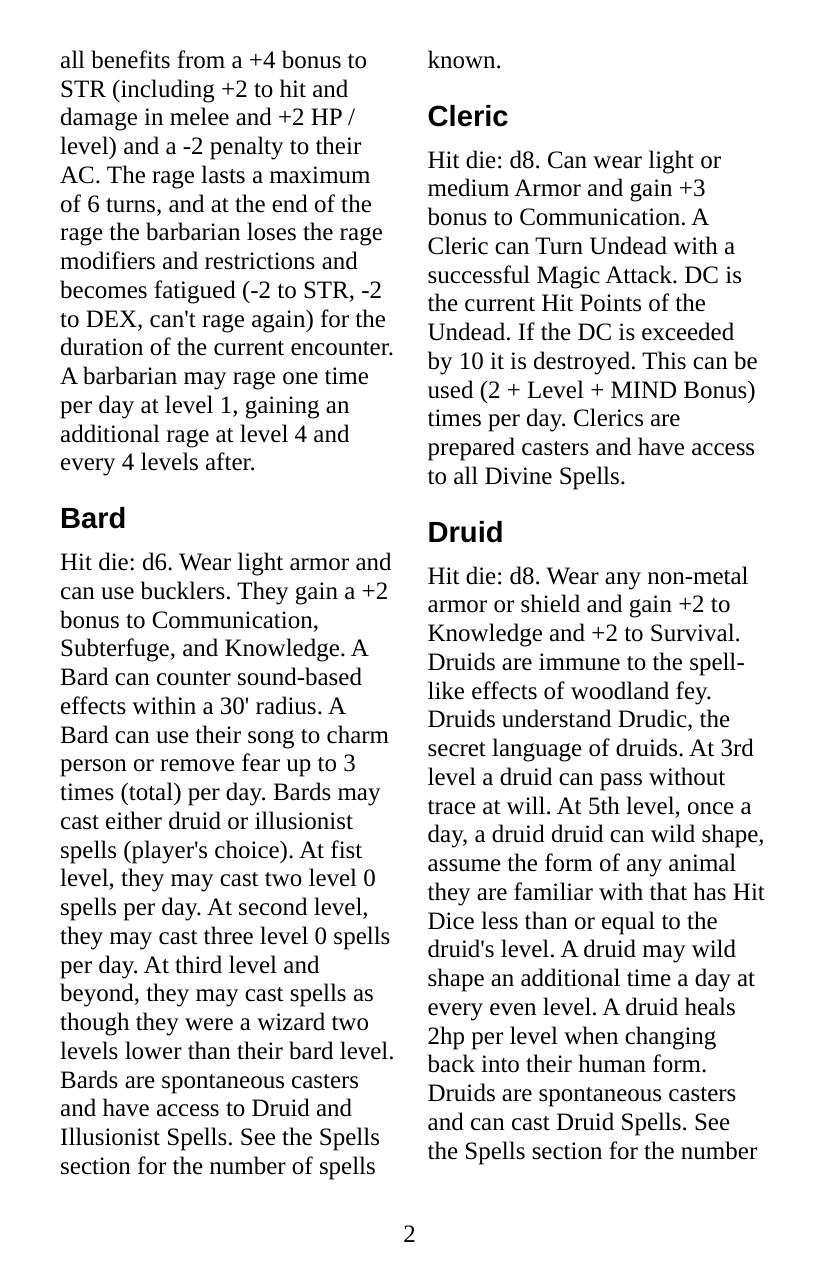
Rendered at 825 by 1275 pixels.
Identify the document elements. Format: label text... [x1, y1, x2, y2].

text known. [427, 45, 765, 74]
subtitle Cleric [427, 99, 765, 132]
text all benefits from a +4 bonus to STR (including +2 to hit and damage in melee and +2 HP / level) and a -2 penalty to their AC. The rage lasts a maximum of 6 turns, and at the end of the rage the barbarian loses the rage modifiers and restrictions and becomes fatigued (-2 to STR, -2 to DEX, can't rage again) for the duration of the current encounter. A barbarian may rage one time per day at level 1, gaining an additional rage at level 4 and every 4 levels after. [60, 45, 397, 476]
subtitle Druid [427, 515, 765, 548]
subtitle Bard [60, 501, 397, 535]
text Hit die: d8. Can wear light or medium Armor and gain +3 bonus to Communication. A Cleric can Turn Undead with a successful Magic Attack. DC is the current Hit Points of the Undead. If the DC is exceeded by 10 it is destroyed. This can be used (2 + Level + MIND Bonus) times per day. Clerics are prepared casters and have access to all Divine Spells. [427, 145, 765, 490]
text Hit die: d8. Wear any non-metal armor or shield and gain +2 to Knowledge and +2 to Survival. Druids are immune to the spell-like effects of woodland fey. Druids understand Drudic, the secret language of druids. At 3rd level a druid can pass without trace at will. At 5th level, once a day, a druid druid can wild shape, assume the form of any animal they are familiar with that has Hit Dice less than or equal to the druid's level. A druid may wild shape an additional time a day at every even level. A druid heals 2hp per level when changing back into their human form. Druids are spontaneous casters and can cast Druid Spells. See the Spells section for the number [427, 561, 765, 1164]
text Hit die: d6. Wear light armor and can use bucklers. They gain a +2 bonus to Communication, Subterfuge, and Knowledge. A Bard can counter sound-based effects within a 30' radius. A Bard can use their song to charm person or remove fear up to 3 times (total) per day. Bards may cast either druid or illusionist spells (player's choice). At fist level, they may cast two level 0 spells per day. At second level, they may cast three level 0 spells per day. At third level and beyond, they may cast spells as though they were a wizard two levels lower than their bard level. Bards are spontaneous casters and have access to Druid and Illusionist Spells. See the Spells section for the number of spells [60, 547, 397, 1180]
